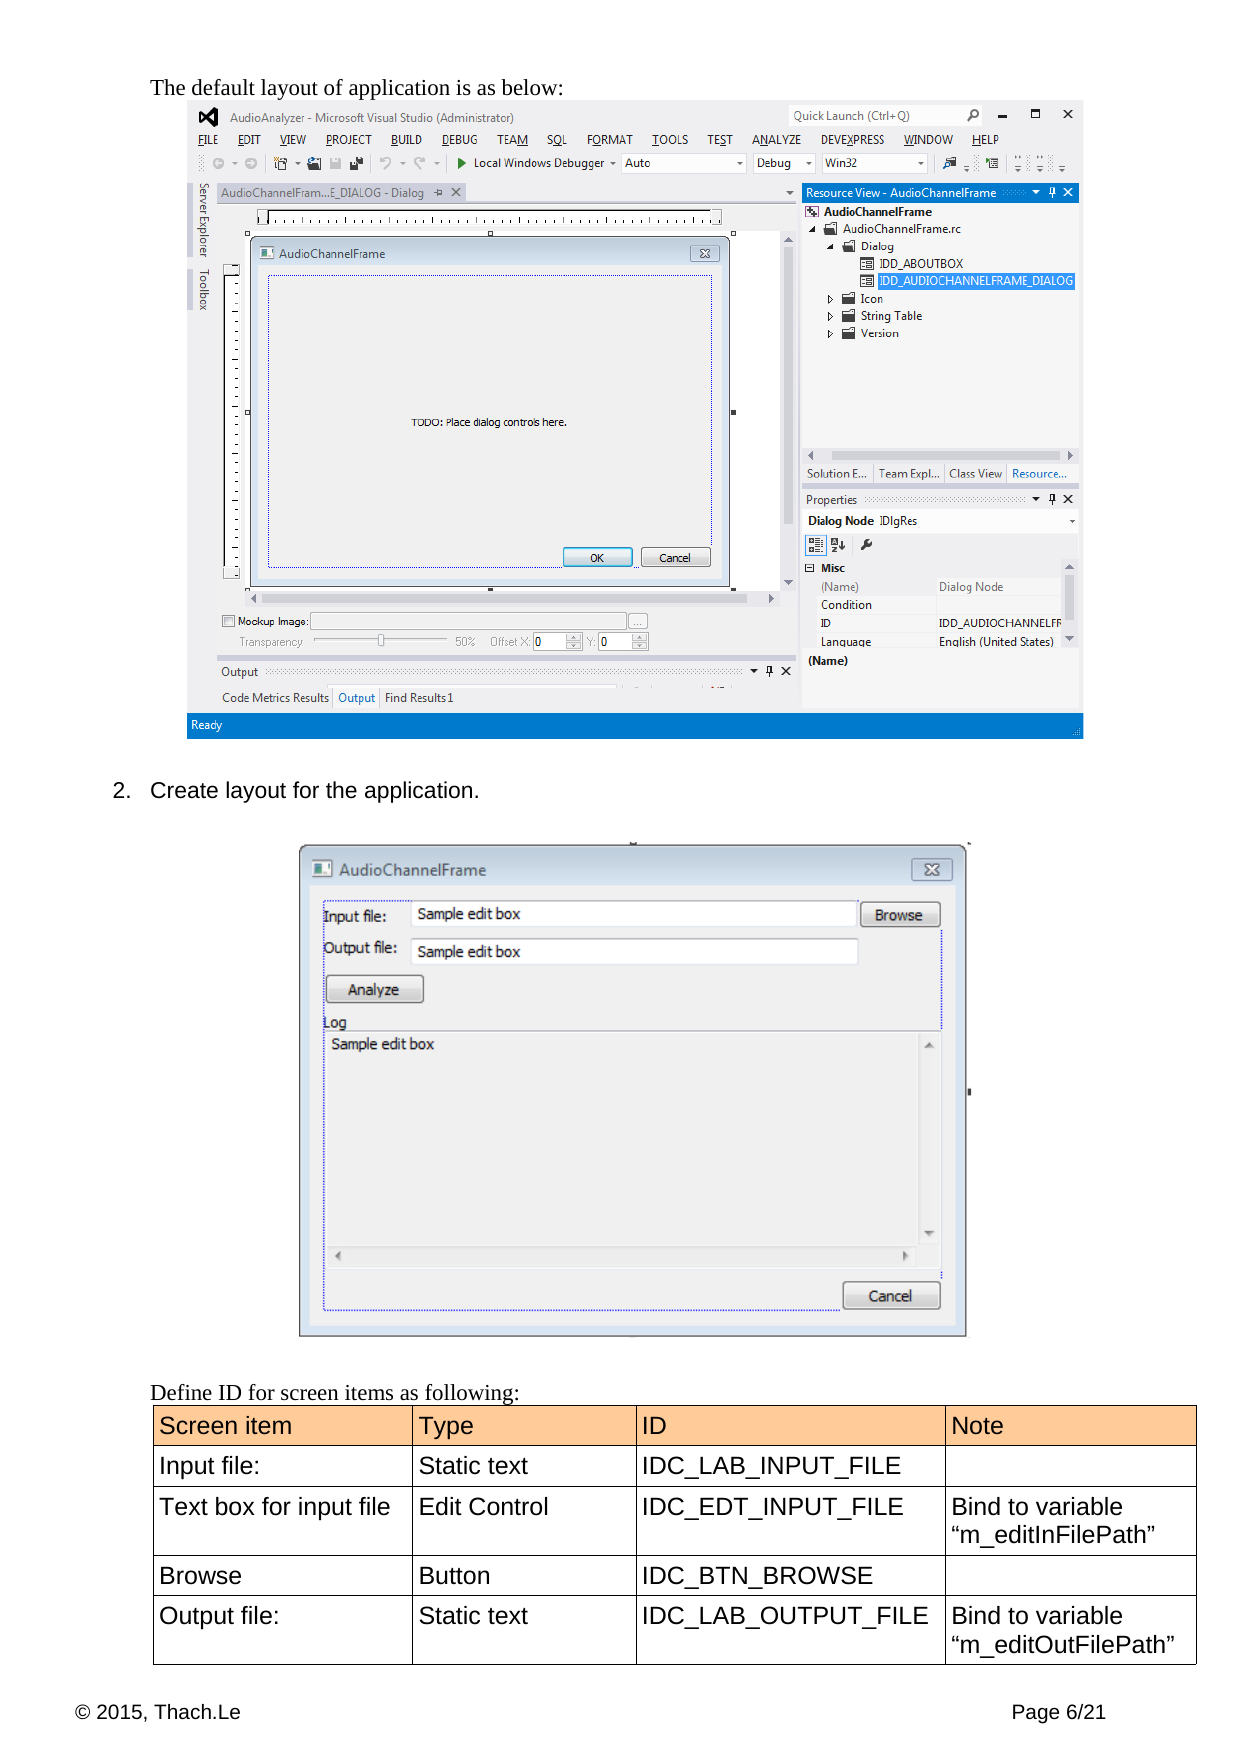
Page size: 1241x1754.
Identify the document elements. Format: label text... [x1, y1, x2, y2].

table_cell Bind to variable “m_editOutFilePath” [946, 1596, 1196, 1664]
table_cell IDC_EDT_INPUT_FILE [637, 1487, 945, 1555]
table_cell Edit Control [413, 1487, 636, 1555]
picture [187, 100, 1084, 739]
subtitle Create layout for the application. [112, 777, 1196, 804]
table_cell Output file: [154, 1596, 412, 1664]
text The default layout of application is as below: [150, 74, 1196, 100]
table_cell Static text [413, 1446, 636, 1486]
table_header Type [413, 1406, 636, 1445]
table_cell [946, 1446, 1196, 1486]
table_header Screen item [154, 1406, 412, 1445]
table_cell Button [413, 1556, 636, 1595]
table_cell Text box for input file [154, 1487, 412, 1555]
table_cell [946, 1556, 1196, 1595]
table_header ID [637, 1406, 945, 1445]
table_cell Bind to variable “m_editInFilePath” [946, 1487, 1196, 1555]
table_cell Input file: [154, 1446, 412, 1486]
table_cell IDC_LAB_INPUT_FILE [637, 1446, 945, 1486]
table_cell IDC_BTN_BROWSE [637, 1556, 945, 1595]
table_cell Static text [413, 1596, 636, 1664]
table_header Note [946, 1406, 1196, 1445]
text Define ID for screen items as following: [150, 1379, 1196, 1405]
table_cell IDC_LAB_OUTPUT_FILE [637, 1596, 945, 1664]
table_cell Browse [154, 1556, 412, 1595]
